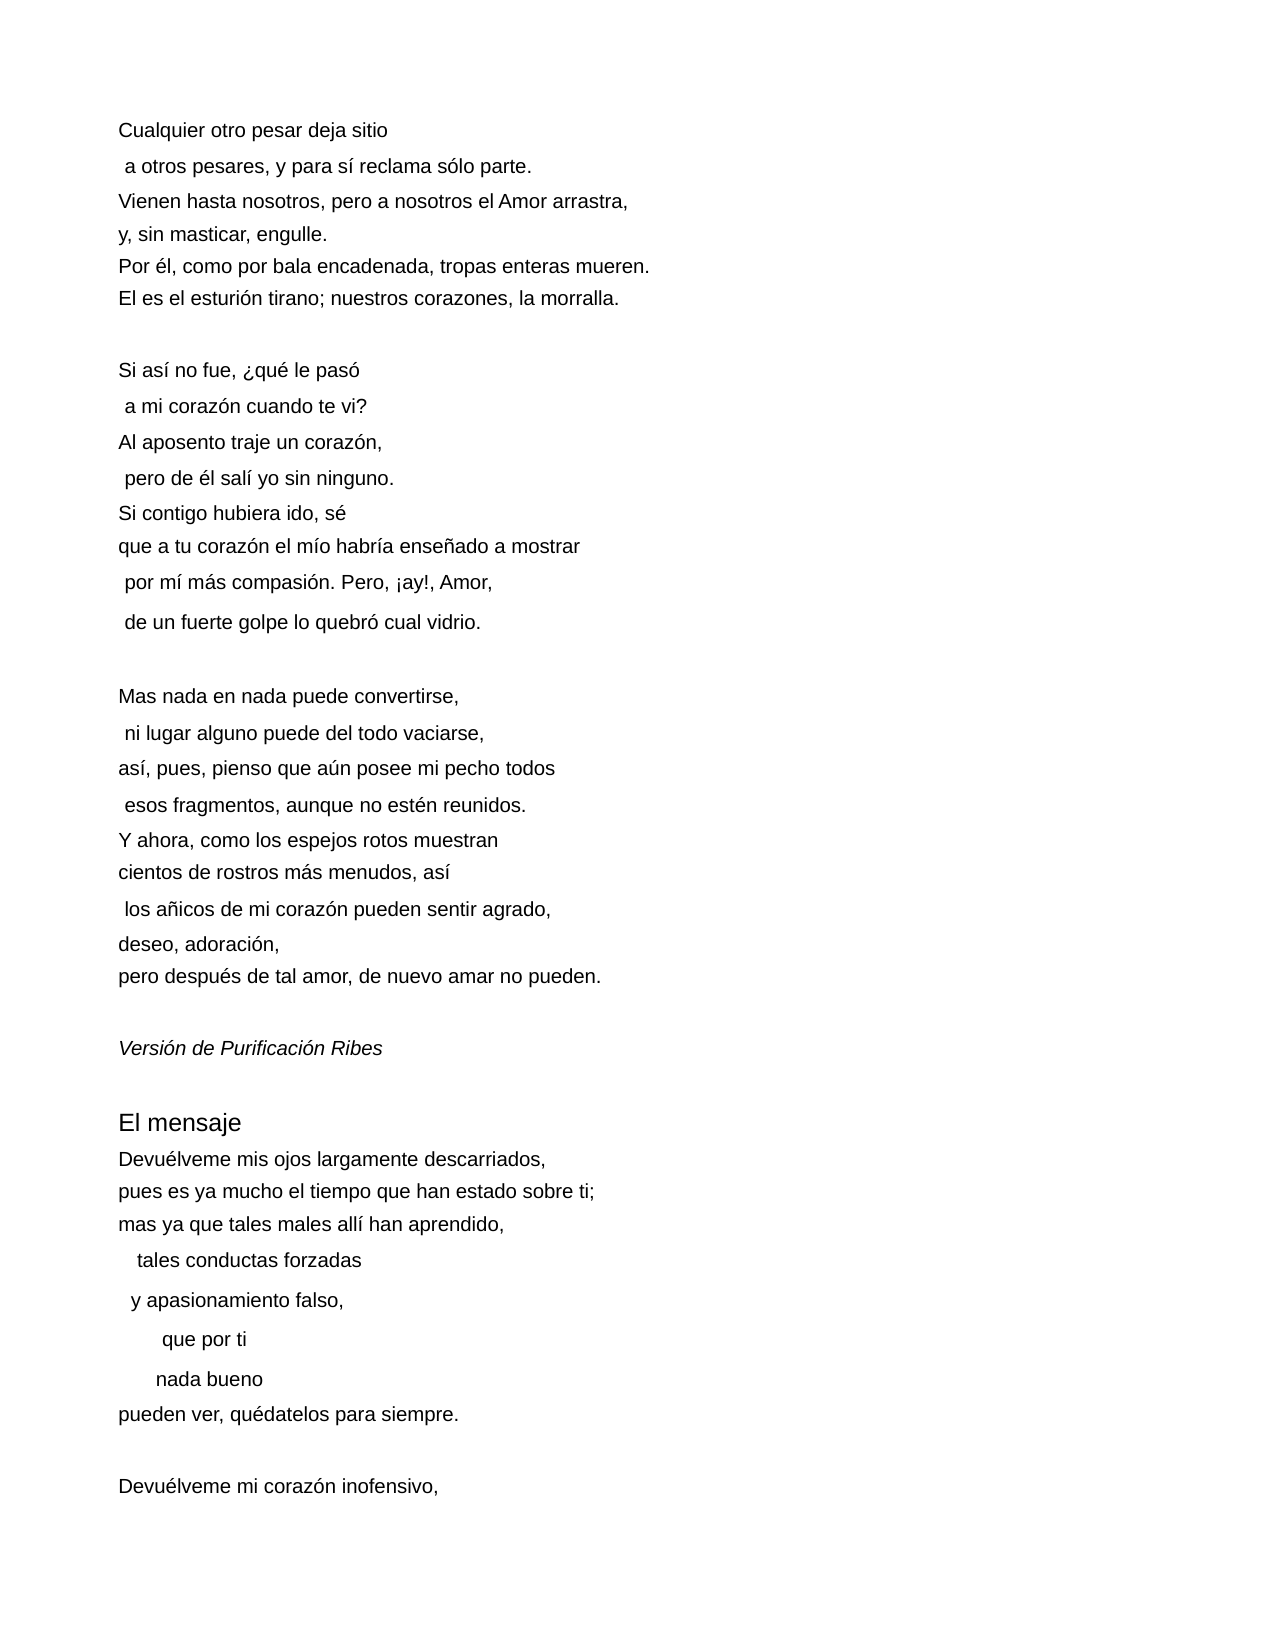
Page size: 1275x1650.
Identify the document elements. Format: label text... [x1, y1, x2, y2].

text a otros pesares, y para sí reclama sólo parte. [118, 150, 1157, 179]
text que a tu corazón el mío habría enseñado a mostrar [118, 534, 1157, 557]
text El es el esturión tirano; nuestros corazones, la morralla. [118, 286, 1157, 310]
text esos fragmentos, aunque no estén reunidos. [118, 789, 1157, 818]
text pero después de tal amor, de nuevo amar no pueden. [118, 964, 1157, 988]
text Al aposento traje un corazón, [118, 430, 1157, 453]
text y apasionamiento falso, [118, 1284, 1157, 1313]
text Por él, como por bala encadenada, tropas enteras mueren. [118, 254, 1157, 278]
text deseo, adoración, [118, 932, 1157, 956]
text El mensaje [118, 1108, 1157, 1137]
text de un fuerte golpe lo quebró cual vidrio. [118, 606, 1157, 634]
text Y ahora, como los espejos rotos muestran [118, 828, 1157, 852]
text Devuélveme mi corazón inofensivo, [118, 1474, 1157, 1498]
text por mí más compasión. Pero, ¡ay!, Amor, [118, 566, 1157, 595]
text y, sin masticar, engulle. [118, 222, 1157, 245]
text mas ya que tales males allí han aprendido, [118, 1212, 1157, 1235]
text Si contigo hubiera ido, sé [118, 502, 1157, 525]
text nada bueno [118, 1363, 1157, 1392]
text pues es ya mucho el tiempo que han estado sobre ti; [118, 1180, 1157, 1203]
text Vienen hasta nosotros, pero a nosotros el Amor arrastra, [118, 190, 1157, 213]
text tales conductas forzadas [118, 1244, 1157, 1273]
text Versión de Purificación Ribes [118, 1036, 1157, 1060]
text ni lugar alguno puede del todo vaciarse, [118, 717, 1157, 746]
text así, pues, pienso que aún posee mi pecho todos [118, 757, 1157, 780]
text Devuélveme mis ojos largamente descarriados, [118, 1148, 1157, 1171]
text cientos de rostros más menudos, así [118, 861, 1157, 884]
text Si así no fue, ¿qué le pasó [118, 358, 1157, 382]
text los añicos de mi corazón pueden sentir agrado, [118, 893, 1157, 922]
text Mas nada en nada puede convertirse, [118, 685, 1157, 708]
text Cualquier otro pesar deja sitio [118, 118, 1157, 141]
text pueden ver, quédatelos para siempre. [118, 1403, 1157, 1426]
text que por ti [118, 1323, 1157, 1352]
text pero de él salí yo sin ninguno. [118, 462, 1157, 491]
text a mi corazón cuando te vi? [118, 390, 1157, 419]
